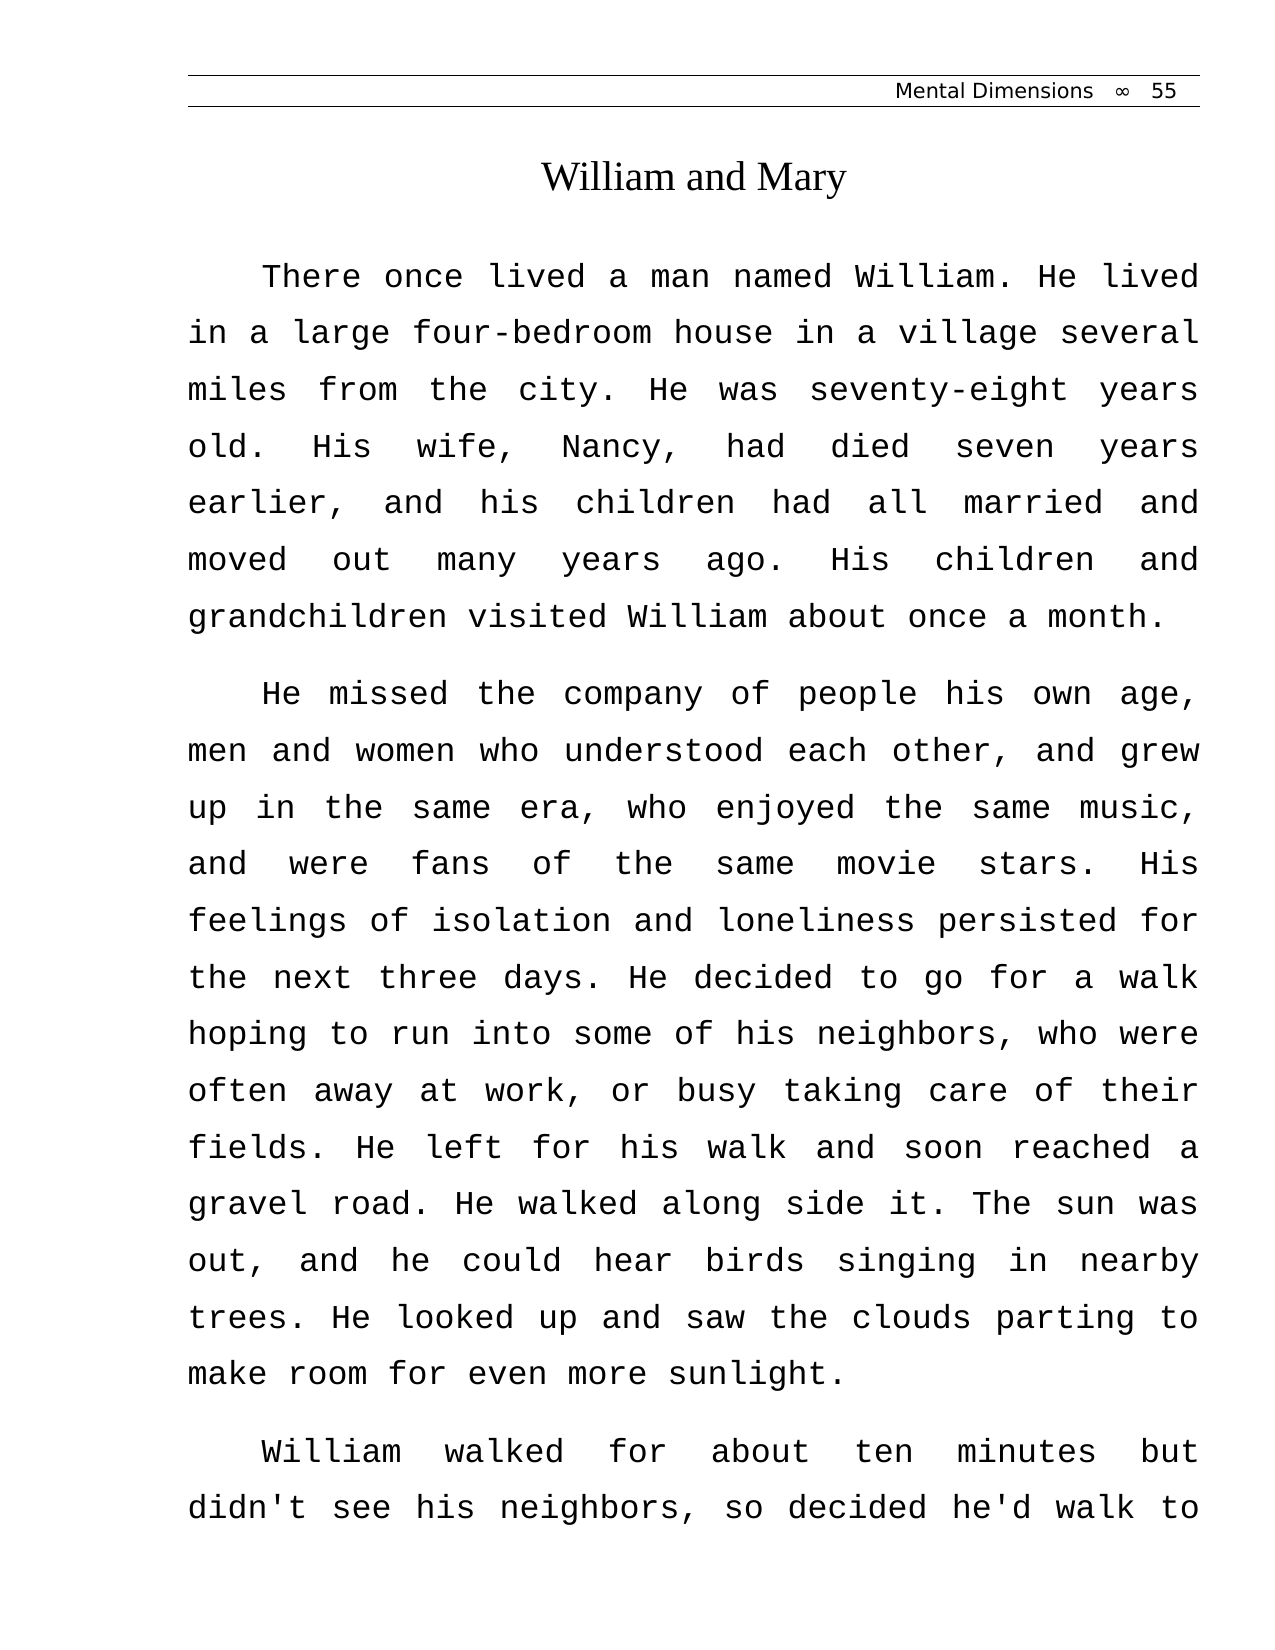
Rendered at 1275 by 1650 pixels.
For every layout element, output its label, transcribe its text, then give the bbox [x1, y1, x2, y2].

title William and Mary [187, 152, 1200, 199]
text He missed the company of people his own age, men and women who understood each other, and grew up in the same era, who enjoyed the same music, and were fans of the same movie stars. His feelings of isolation and loneliness persisted for the next three days. He decided to go for a walk hoping to run into some of his neighbors, who were often away at work, or busy taking care of their fields. He left for his walk and soon reached a gravel road. He walked along side it. The sun was out, and he could hear birds singing in nearby trees. He looked up and saw the clouds parting to make room for even more sunlight. [187, 677, 1200, 1395]
text There once lived a man named William. He lived in a large four-bedroom house in a village several miles from the city. He was seventy-eight years old. His wife, Nancy, had died seven years earlier, and his children had all married and moved out many years ago. His children and grandchildren visited William about once a month. [187, 259, 1200, 637]
text William walked for about ten minutes but didn't see his neighbors, so decided he'd walk to [187, 1434, 1200, 1529]
